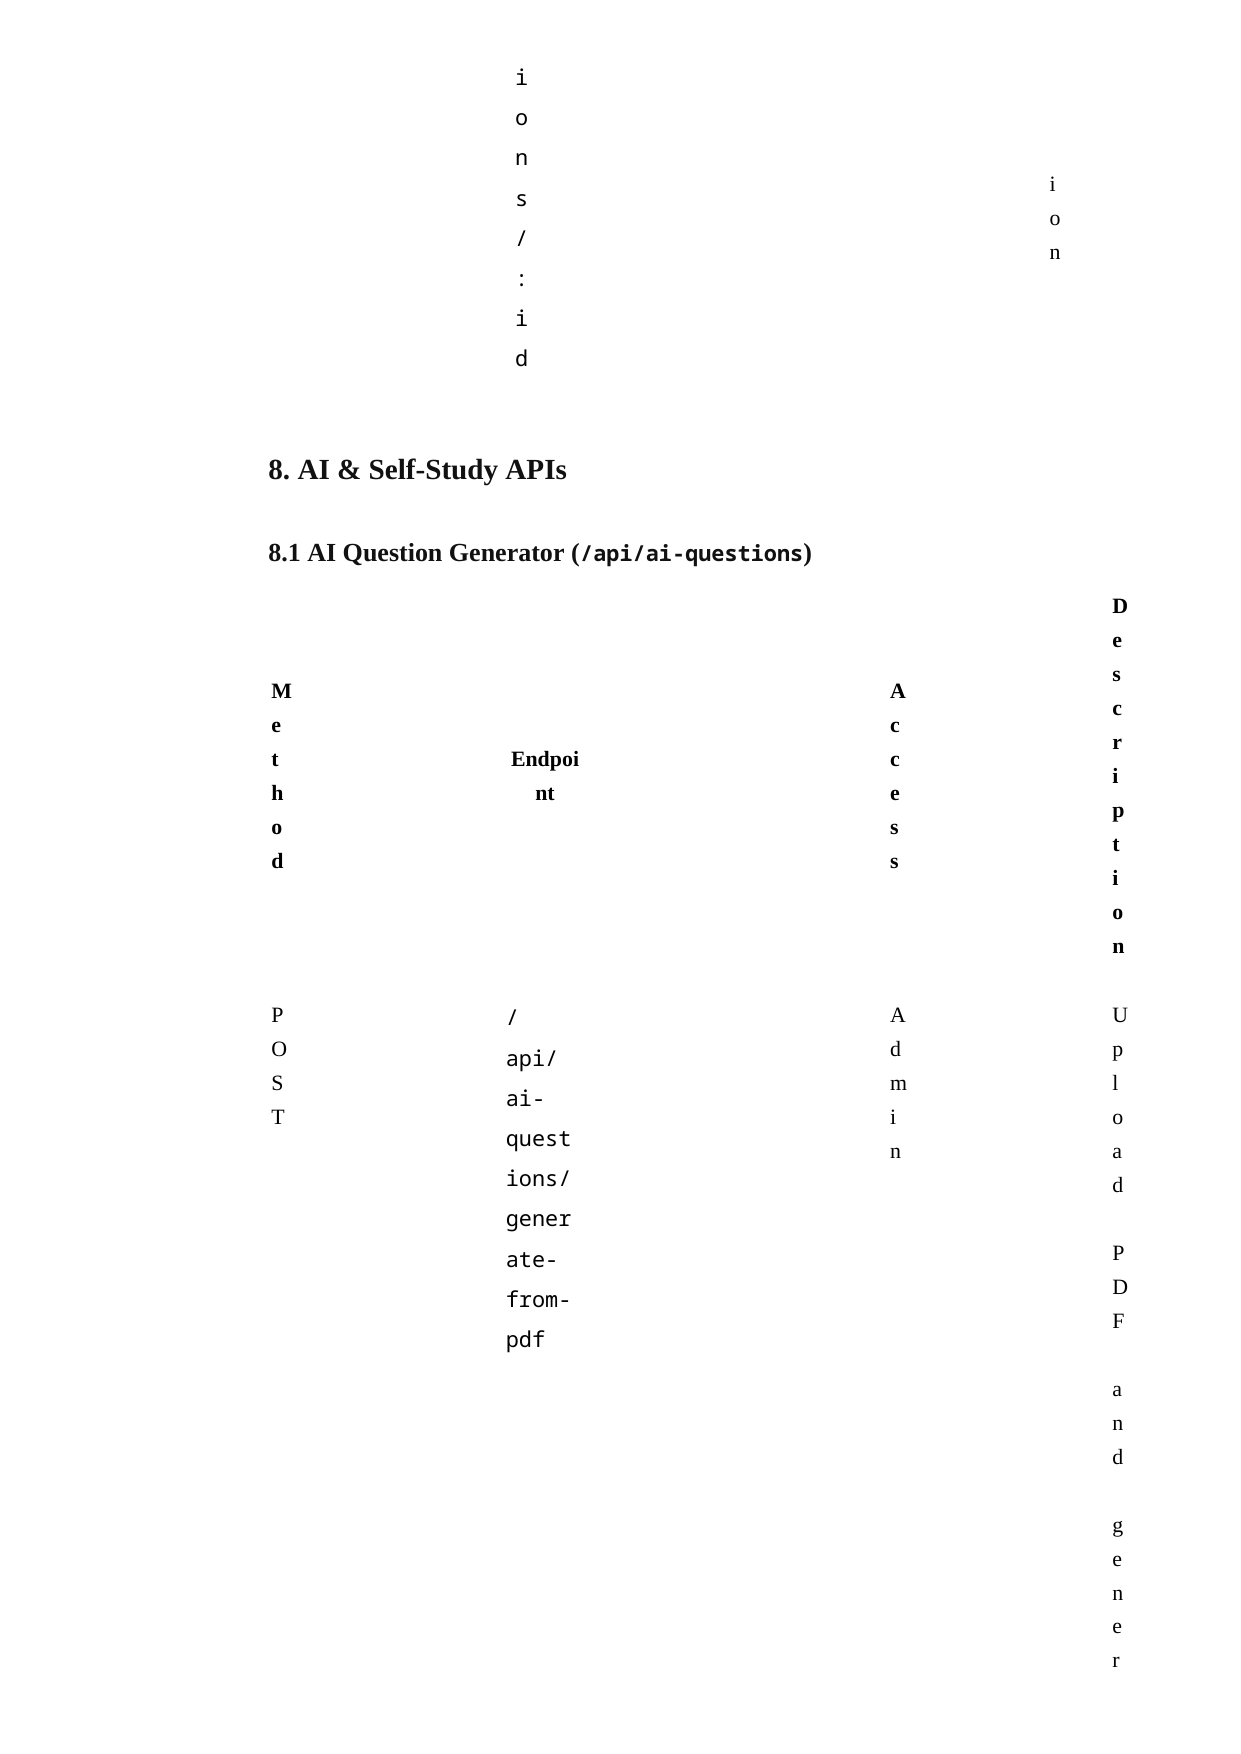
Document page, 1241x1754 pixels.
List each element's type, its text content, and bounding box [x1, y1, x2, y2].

table_cell [675, 59, 896, 414]
table_cell /api/ai-questions/generate-from-pdf [353, 999, 737, 1676]
table_cell POST [118, 999, 353, 1676]
table_header Access [737, 591, 959, 999]
table_header Method [118, 591, 353, 999]
table_cell Admin [737, 999, 959, 1676]
subtitle 8.1 AI Question Generator (/api/ai-questions) [268, 537, 1031, 567]
table_cell ions/:id [362, 59, 674, 414]
subtitle 8. AI & Self-Study APIs [268, 452, 1031, 485]
table_cell ion [896, 59, 1181, 414]
table_cell Upload PDF and gener [959, 999, 1233, 1676]
table_header Endpoint [353, 591, 737, 999]
table_cell [118, 59, 362, 414]
table_header Description [959, 591, 1233, 999]
